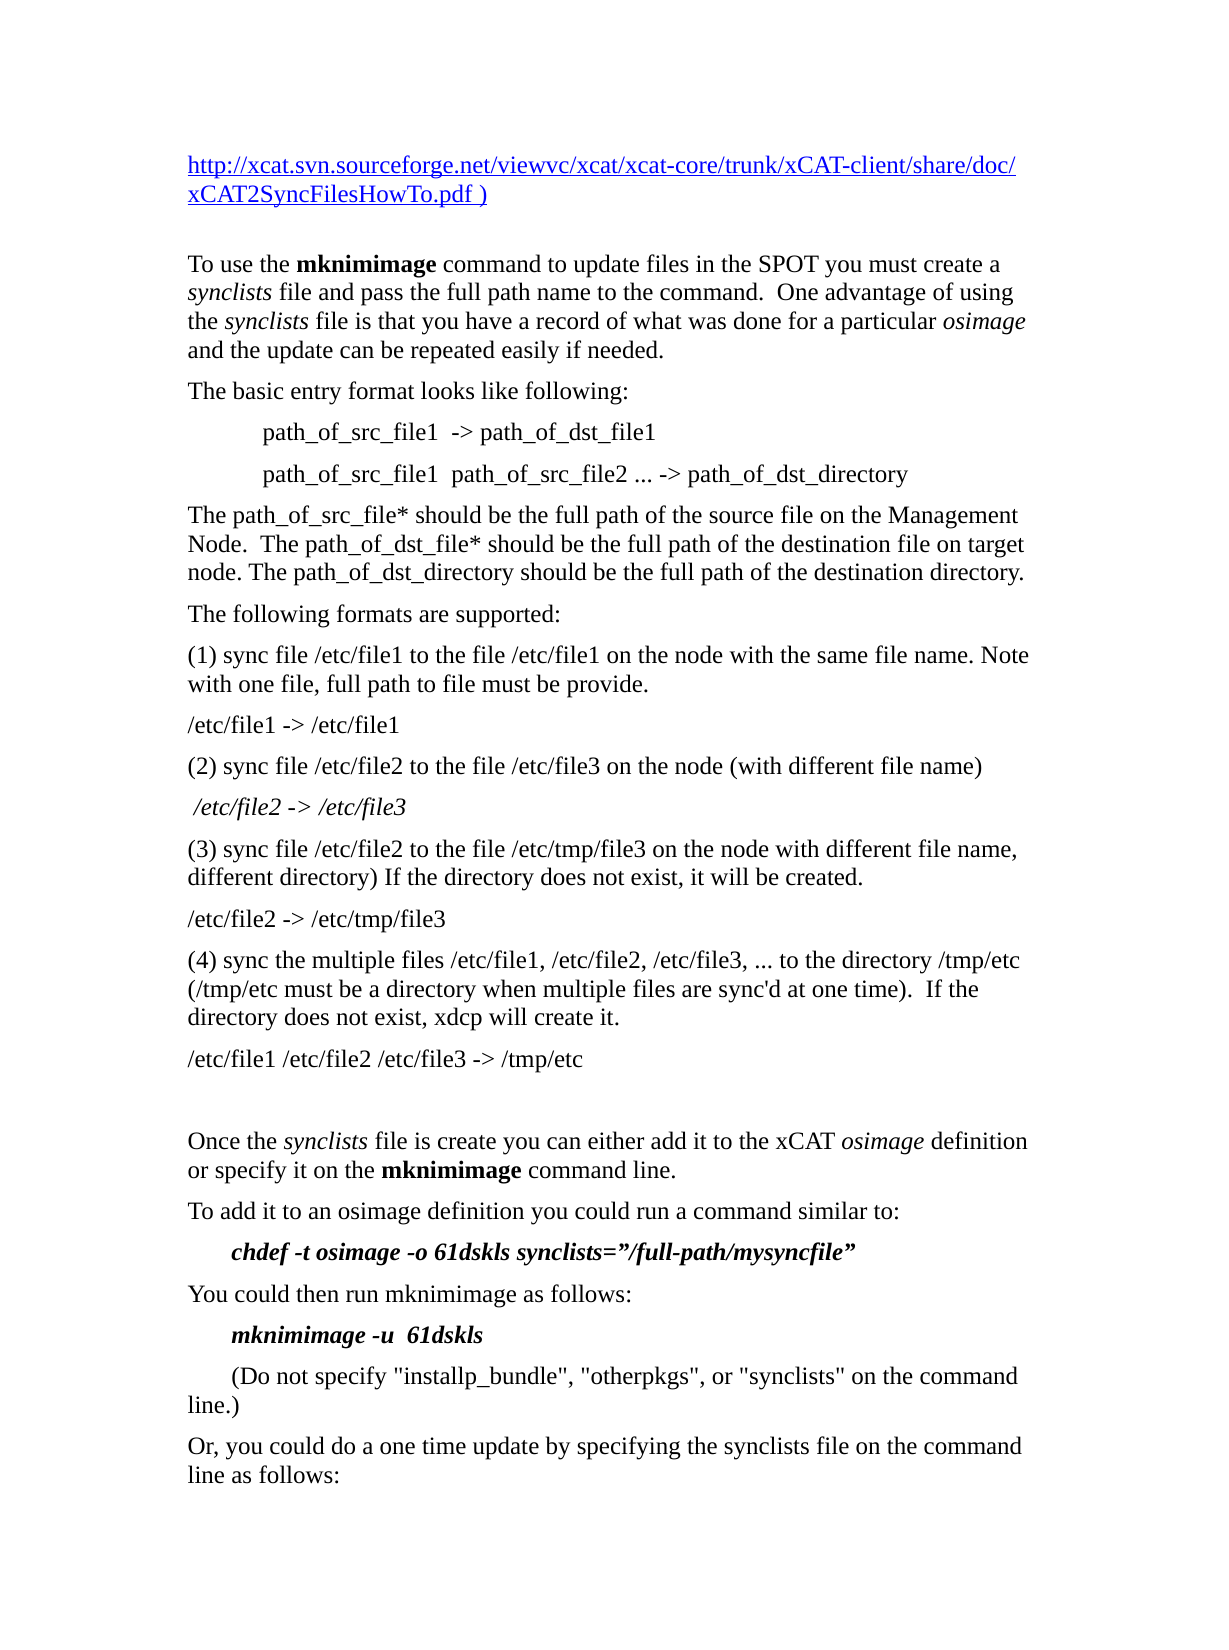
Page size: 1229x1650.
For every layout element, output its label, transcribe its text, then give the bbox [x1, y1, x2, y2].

text To add it to an osimage definition you could run a command similar to: [187, 1196, 1041, 1225]
text Or, you could do a one time update by specifying the synclists file on the command line as follows: [187, 1431, 1041, 1489]
text (2) sync file /etc/file2 to the file /etc/file3 on the node (with different file name) [187, 751, 1041, 780]
text chdef -t osimage -o 61dskls synclists=”/full-path/mysyncfile” [187, 1237, 1041, 1266]
text /etc/file1 -> /etc/file1 [187, 710, 1041, 739]
text path_of_src_file1 -> path_of_dst_file1 [187, 417, 1041, 446]
text The following formats are supported: [187, 599, 1041, 627]
text /etc/file2 -> /etc/file3 [187, 792, 1041, 821]
text path_of_src_file1 path_of_src_file2 ... -> path_of_dst_directory [187, 459, 1041, 487]
text The basic entry format looks like following: [187, 376, 1041, 405]
text (3) sync file /etc/file2 to the file /etc/tmp/file3 on the node with different file name, different directory) If the directory does not exist, it will be created. [187, 834, 1041, 891]
text (4) sync the multiple files /etc/file1, /etc/file2, /etc/file3, ... to the directory /tmp/etc (/tmp/etc must be a directory when multiple files are sync'd at one time). If the directory does not exist, xdcp will create it. [187, 945, 1041, 1031]
text /etc/file1 /etc/file2 /etc/file3 -> /tmp/etc [187, 1044, 1041, 1072]
text http://xcat.svn.sourceforge.net/viewvc/xcat/xcat-core/trunk/xCAT-client/share/doc/xCAT2SyncFilesHowTo.pdf ) [187, 150, 1041, 207]
text (1) sync file /etc/file1 to the file /etc/file1 on the node with the same file name. Note with one file, full path to file must be provide. [187, 640, 1041, 697]
text (Do not specify "installp_bundle", "otherpkgs", or "synclists" on the command line.) [187, 1361, 1041, 1419]
text To use the mknimimage command to update files in the SPOT you must create a synclists file and pass the full path name to the command. One advantage of using the synclists file is that you have a record of what was done for a particular osimage and the update can be repeated easily if needed. [187, 249, 1041, 364]
text The path_of_src_file* should be the full path of the source file on the Management Node. The path_of_dst_file* should be the full path of the destination file on target node. The path_of_dst_directory should be the full path of the destination directory. [187, 500, 1041, 586]
text /etc/file2 -> /etc/tmp/file3 [187, 904, 1041, 932]
text mknimimage -u 61dskls [187, 1320, 1041, 1349]
text Once the synclists file is create you can either add it to the xCAT osimage definition or specify it on the mknimimage command line. [187, 1126, 1041, 1184]
text You could then run mknimimage as follows: [187, 1279, 1041, 1307]
